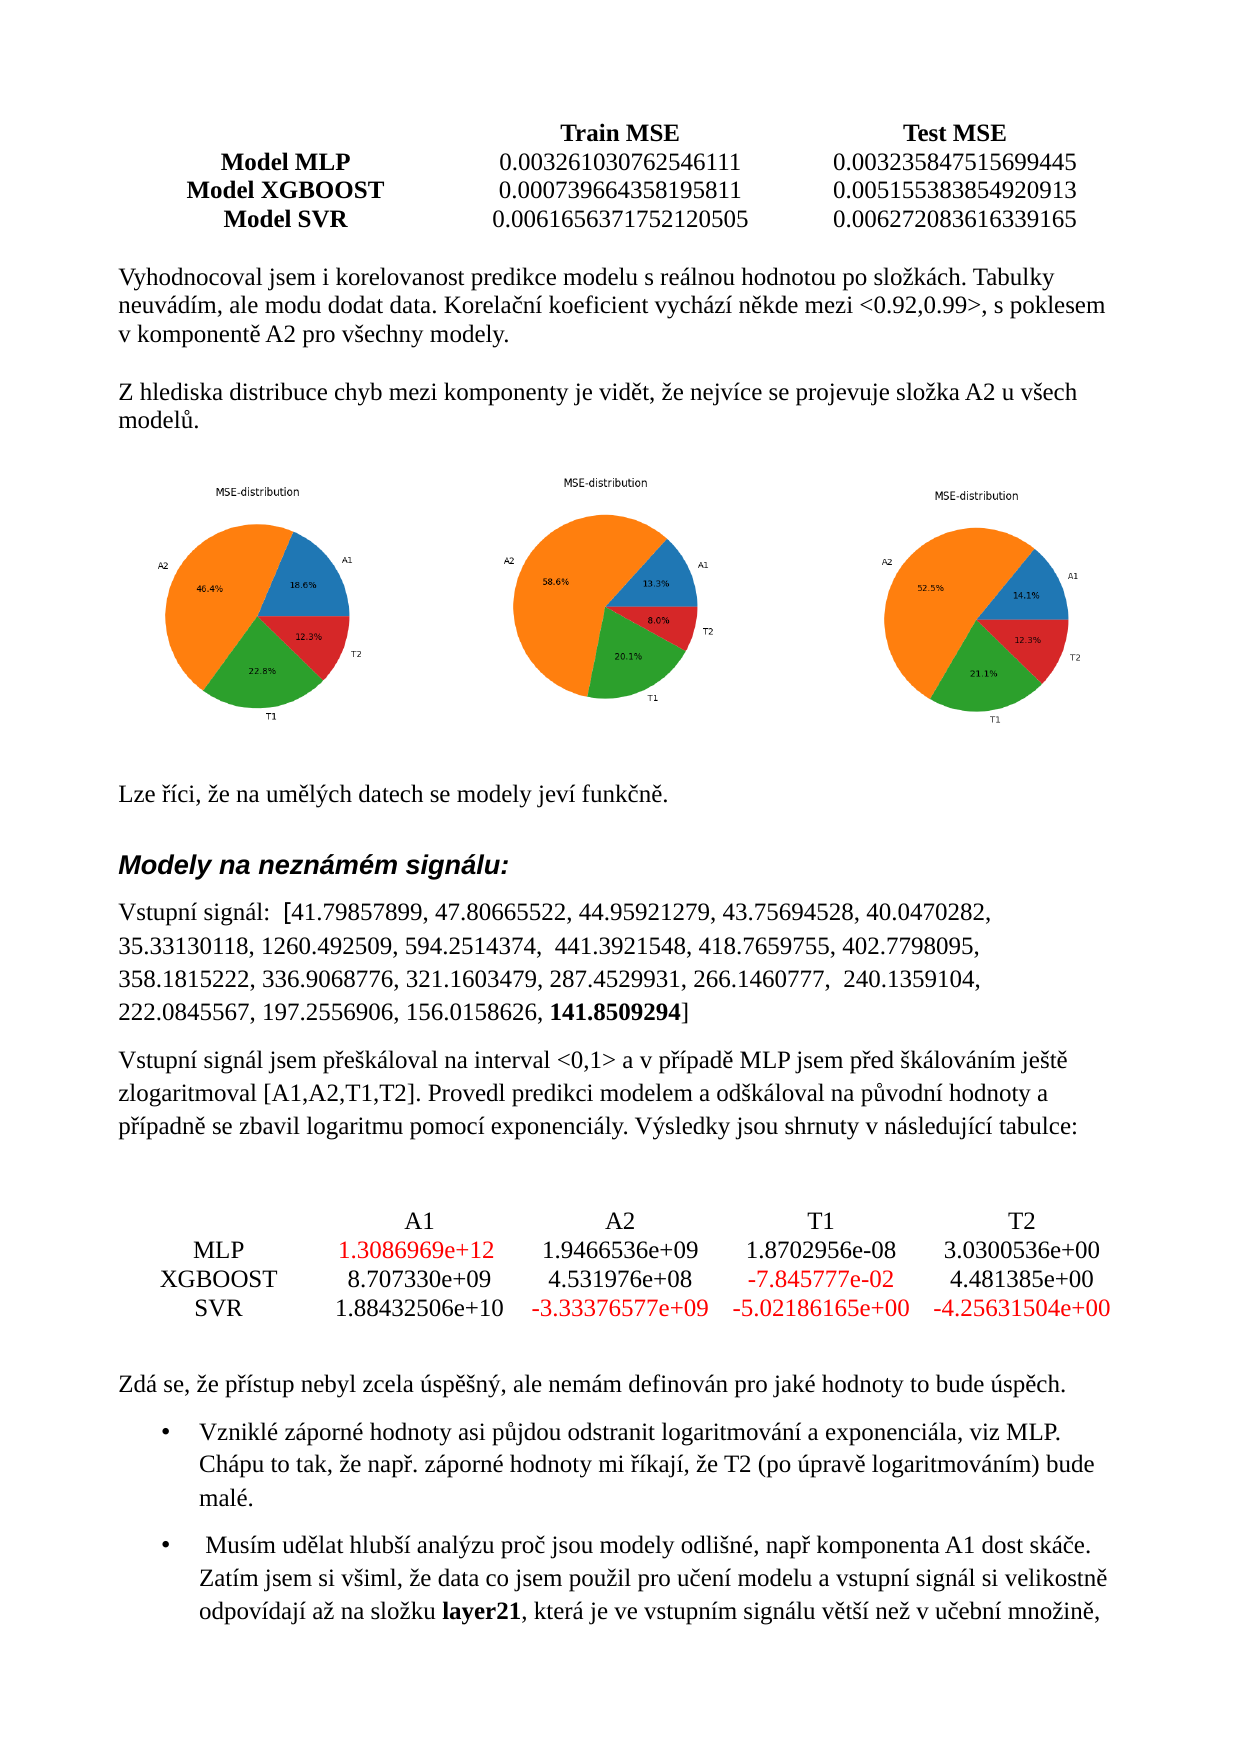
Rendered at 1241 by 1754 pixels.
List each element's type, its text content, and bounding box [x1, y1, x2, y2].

table_header T1 [720, 1206, 921, 1235]
table_header [118, 118, 453, 147]
table_cell MLP [118, 1235, 319, 1264]
table_cell 1.88432506e+10 [319, 1293, 520, 1321]
table_cell 0.006272083616339165 [788, 204, 1122, 233]
table_header A2 [520, 1206, 720, 1235]
table_cell 1.9466536e+09 [520, 1235, 720, 1264]
table_cell -3.33376577e+09 [520, 1293, 720, 1321]
table_header Train MSE [453, 118, 787, 147]
table_header A1 [319, 1206, 520, 1235]
picture [53, 456, 1170, 767]
table_cell 1.8702956e-08 [720, 1235, 921, 1264]
table_cell Model SVR [118, 204, 453, 233]
table_cell SVR [118, 1293, 319, 1321]
table_cell 1.3086969e+12 [319, 1235, 520, 1264]
table_cell 0.003261030762546111 [453, 147, 787, 176]
table_cell 0.0061656371752120505 [453, 204, 787, 233]
table_cell -7.845777e-02 [720, 1264, 921, 1293]
table_cell Model XGBOOST [118, 176, 453, 204]
table_cell 0.000739664358195811 [453, 176, 787, 204]
table_header Test MSE [788, 118, 1122, 147]
text Lze říci, že na umělých datech se modely jeví funkčně. [118, 779, 1122, 808]
table_header [118, 1206, 319, 1235]
text Z hlediska distribuce chyb mezi komponenty je vidět, že nejvíce se projevuje složka A2 u všech modelů. [118, 377, 1122, 434]
table_cell 0.005155383854920913 [788, 176, 1122, 204]
table_cell 8.707330e+09 [319, 1264, 520, 1293]
text Vstupní signál jsem přeškáloval na interval <0,1> a v případě MLP jsem před škálováním ještě zlogaritmoval [A1,A2,T1,T2]. Provedl predikci modelem a odškáloval na původní hodnoty a případně se zbavil logaritmu pomocí exponenciály. Výsledky jsou shrnuty v následující tabulce: [118, 1045, 1122, 1140]
table_cell XGBOOST [118, 1264, 319, 1293]
table_cell Model MLP [118, 147, 453, 176]
subtitle Modely na neznámém signálu: [118, 849, 1122, 881]
table_cell 4.481385e+00 [921, 1264, 1122, 1293]
list Musím udělat hlubší analýzu proč jsou modely odlišné, např komponenta A1 dost skáče. Zatím jsem si všiml, že data co jsem použil pro učení modelu a vstupní signál si velikostně odpovídají až na složku layer21, která je ve vstupním signálu větší než v učební množině, [161, 1530, 1122, 1625]
list Vzniklé záporné hodnoty asi půjdou odstranit logaritmování a exponenciála, viz MLP. Chápu to tak, že např. záporné hodnoty mi říkají, že T2 (po úpravě logaritmováním) bude malé. [161, 1417, 1122, 1511]
table_cell -5.02186165e+00 [720, 1293, 921, 1321]
table_header T2 [921, 1206, 1122, 1235]
text Vstupní signál: [41.79857899, 47.80665522, 44.95921279, 43.75694528, 40.0470282, 35.33130118, 1260.492509, 594.2514374, 441.3921548, 418.7659755, 402.7798095, 358.1815222, 336.9068776, 321.1603479, 287.4529931, 266.1460777, 240.1359104, 222.0845567, 197.2556906, 156.0158626, 141.8509294] [118, 893, 1122, 1026]
table_cell 3.0300536e+00 [921, 1235, 1122, 1264]
table_cell -4.25631504e+00 [921, 1293, 1122, 1321]
text Zdá se, že přístup nebyl zcela úspěšný, ale nemám definován pro jaké hodnoty to bude úspěch. [118, 1369, 1122, 1398]
table_cell 4.531976e+08 [520, 1264, 720, 1293]
table_cell 0.003235847515699445 [788, 147, 1122, 176]
text Vyhodnocoval jsem i korelovanost predikce modelu s reálnou hodnotou po složkách. Tabulky neuvádím, ale modu dodat data. Korelační koeficient vychází někde mezi <0.92,0.99>, s poklesem v komponentě A2 pro všechny modely. [118, 262, 1122, 348]
